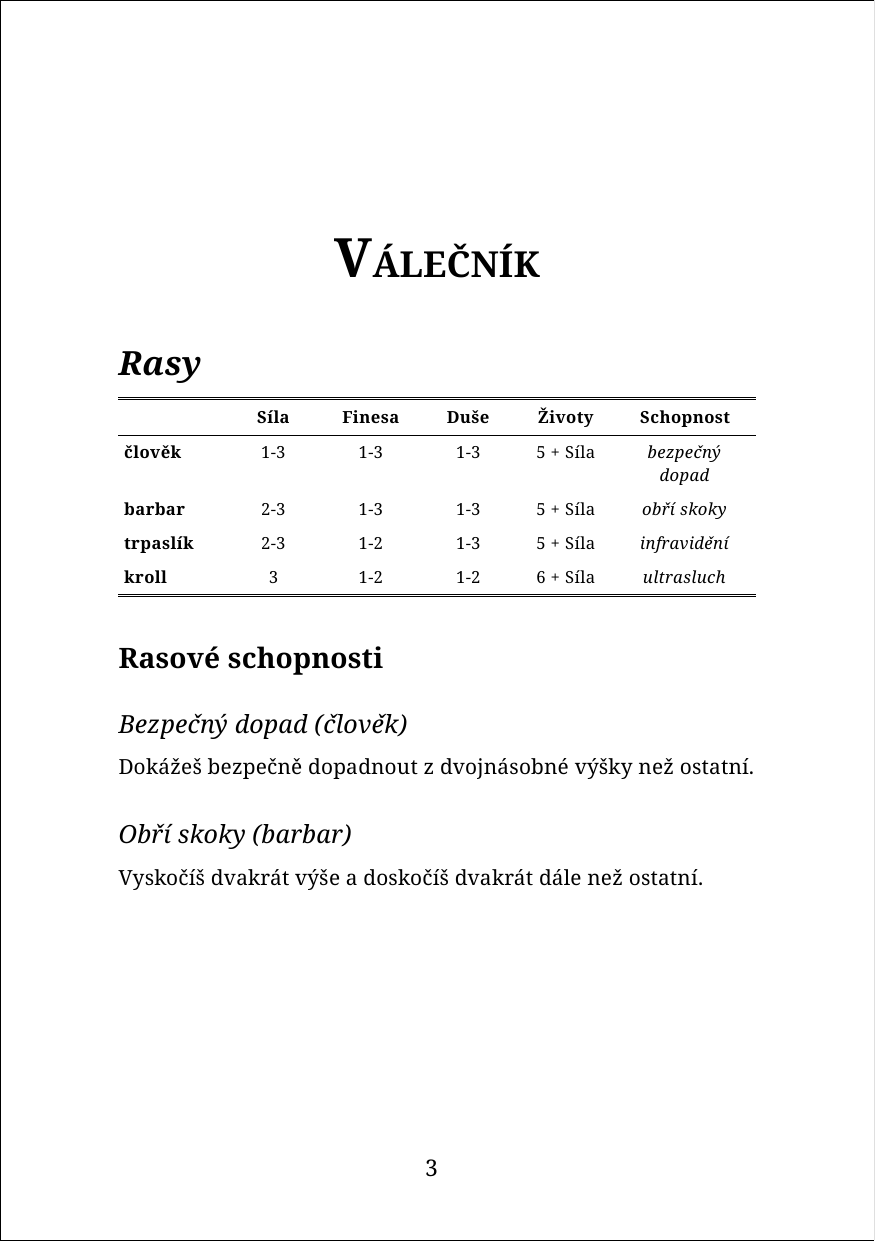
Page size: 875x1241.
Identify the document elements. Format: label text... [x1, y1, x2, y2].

table_cell 1-3 [419, 492, 517, 526]
table_header [118, 400, 224, 434]
table_cell 1-3 [419, 526, 517, 560]
table_cell ultrasluch [614, 560, 756, 594]
table_cell trpaslík [118, 526, 224, 560]
table_cell bezpečný dopad [614, 436, 756, 492]
subtitle Válečník [118, 219, 756, 293]
table_cell 5 + Síla [517, 492, 614, 526]
table_cell 5 + Síla [517, 526, 614, 560]
table_header Duše [419, 400, 517, 434]
table_cell 1-2 [322, 526, 419, 560]
table_cell 1-3 [322, 492, 419, 526]
table_cell barbar [118, 492, 224, 526]
subtitle Obří skoky (barbar) [118, 817, 756, 851]
table_cell infravidění [614, 526, 756, 560]
table_cell 1-2 [322, 560, 419, 594]
table_cell 1-3 [322, 436, 419, 492]
subtitle Rasy [118, 340, 756, 386]
table_cell 2-3 [225, 492, 322, 526]
table_header Síla [225, 400, 322, 434]
text Vyskočíš dvakrát výše a doskočíš dvakrát dále než ostatní. [118, 863, 756, 891]
table_cell 1-3 [419, 436, 517, 492]
table_cell 1-3 [225, 436, 322, 492]
text Dokážeš bezpečně dopadnout z dvojnásobné výšky než ostatní. [118, 752, 756, 781]
table_header Schopnost [614, 400, 756, 434]
table_cell člověk [118, 436, 224, 492]
table_cell 1-2 [419, 560, 517, 594]
table_cell kroll [118, 560, 224, 594]
table_header Finesa [322, 400, 419, 434]
table_cell 5 + Síla [517, 436, 614, 492]
table_cell 2-3 [225, 526, 322, 560]
table_cell 6 + Síla [517, 560, 614, 594]
table_cell obří skoky [614, 492, 756, 526]
subtitle Bezpečný dopad (člověk) [118, 706, 756, 740]
subtitle Rasové schopnosti [118, 638, 756, 677]
table_header Životy [517, 400, 614, 434]
table_cell 3 [225, 560, 322, 594]
